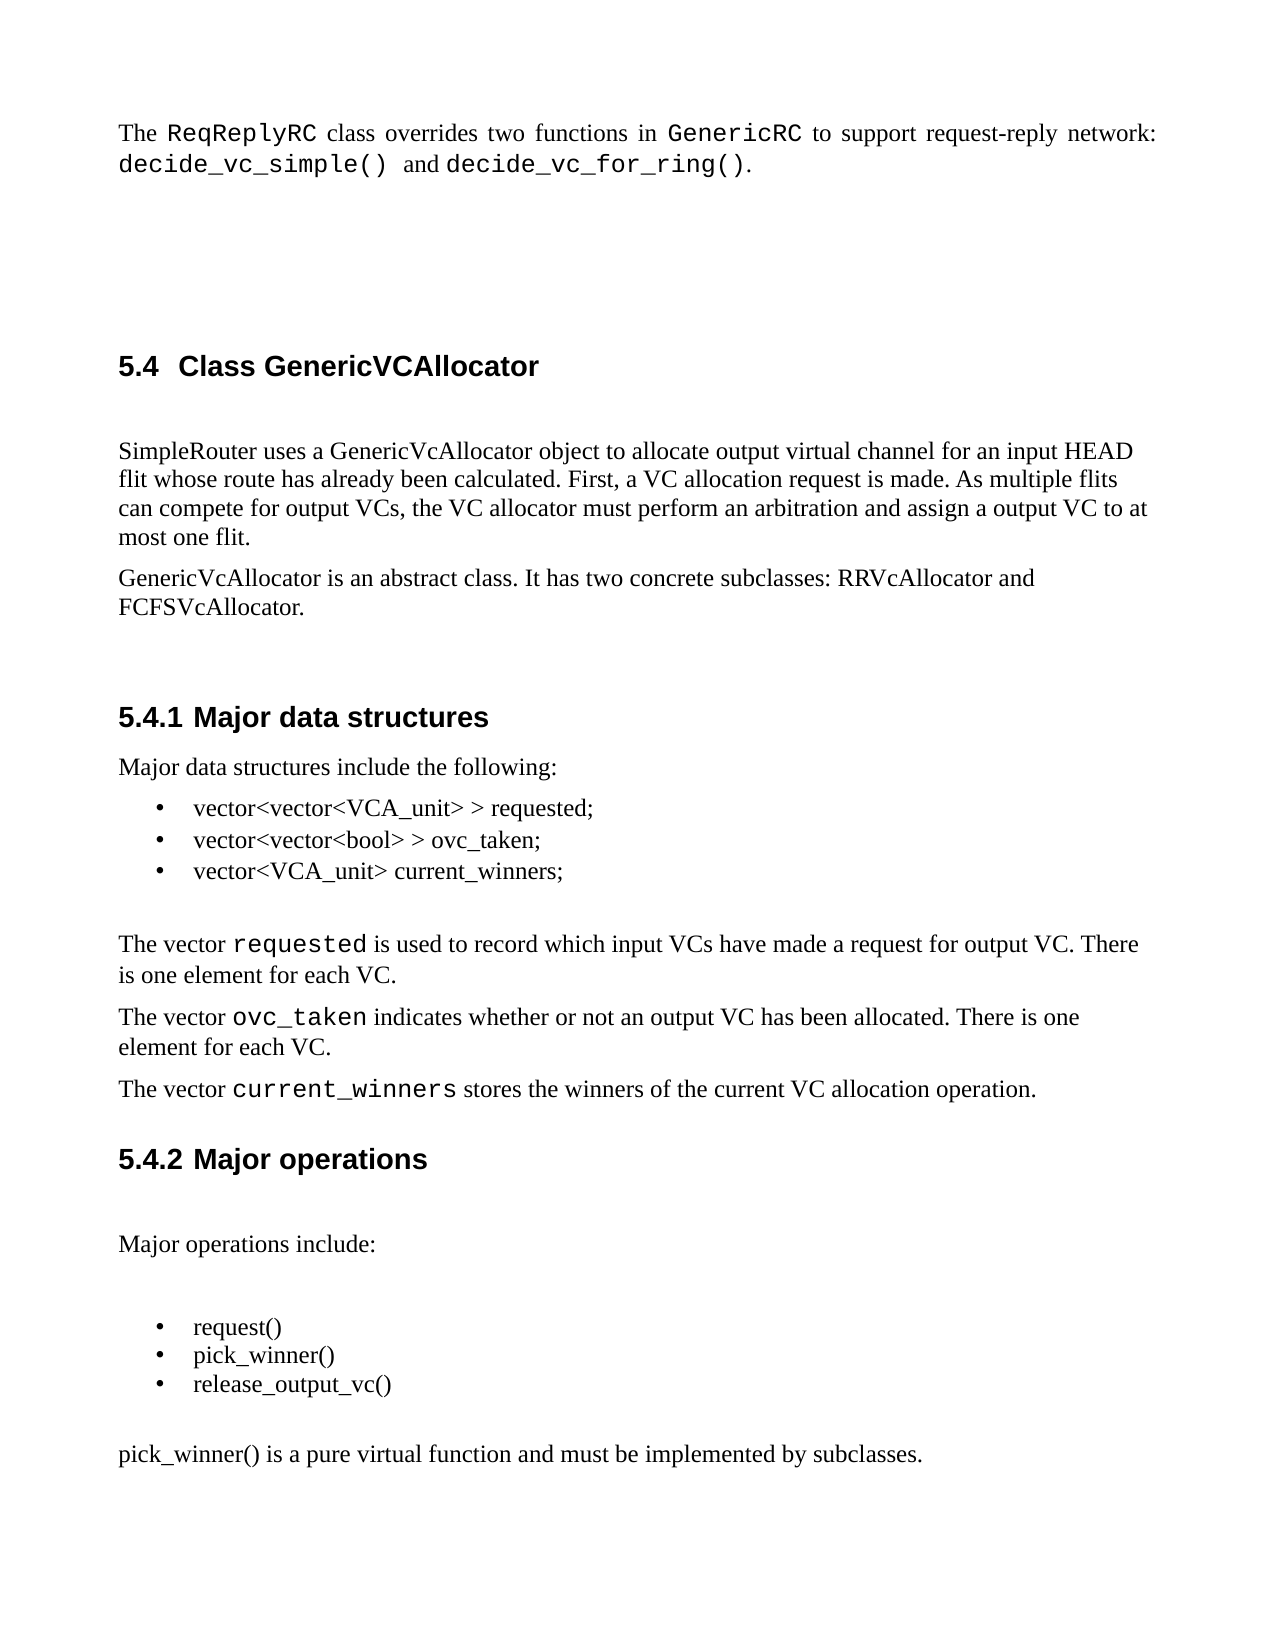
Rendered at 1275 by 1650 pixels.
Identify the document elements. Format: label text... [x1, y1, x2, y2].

subtitle Major data structures [118, 700, 1157, 734]
text The vector current_winners stores the winners of the current VC allocation operation. [118, 1074, 1157, 1104]
text Major operations include: [118, 1229, 1157, 1258]
text Major data structures include the following: [118, 752, 1157, 780]
text GenericVcAllocator is an abstract class. It has two concrete subclasses: RRVcAllocator and FCFSVcAllocator. [118, 563, 1157, 621]
text The ReqReplyRC class overrides two functions in GenericRC to support request-reply network: decide_vc_simple() and decide_vc_for_ring(). [118, 118, 1157, 180]
list release_output_vc() [156, 1369, 1157, 1398]
list vector<vector<bool> > ovc_taken; [156, 825, 1157, 853]
list vector<VCA_unit> current_winners; [156, 856, 1157, 885]
text SimpleRouter uses a GenericVcAllocator object to allocate output virtual channel for an input HEAD flit whose route has already been calculated. First, a VC allocation request is made. As multiple flits can compete for output VCs, the VC allocator must perform an arbitration and assign a output VC to at most one flit. [118, 436, 1157, 551]
text pick_winner() is a pure virtual function and must be implemented by subclasses. [118, 1439, 1157, 1468]
list vector<vector<VCA_unit> > requested; [156, 793, 1157, 822]
subtitle Class GenericVCAllocator [118, 348, 1157, 382]
text The vector ovc_taken indicates whether or not an output VC has been allocated. There is one element for each VC. [118, 1002, 1157, 1061]
text The vector requested is used to record which input VCs have made a request for output VC. There is one element for each VC. [118, 929, 1157, 989]
list request() [156, 1312, 1157, 1341]
list pick_winner() [156, 1341, 1157, 1369]
subtitle Major operations [118, 1142, 1157, 1176]
